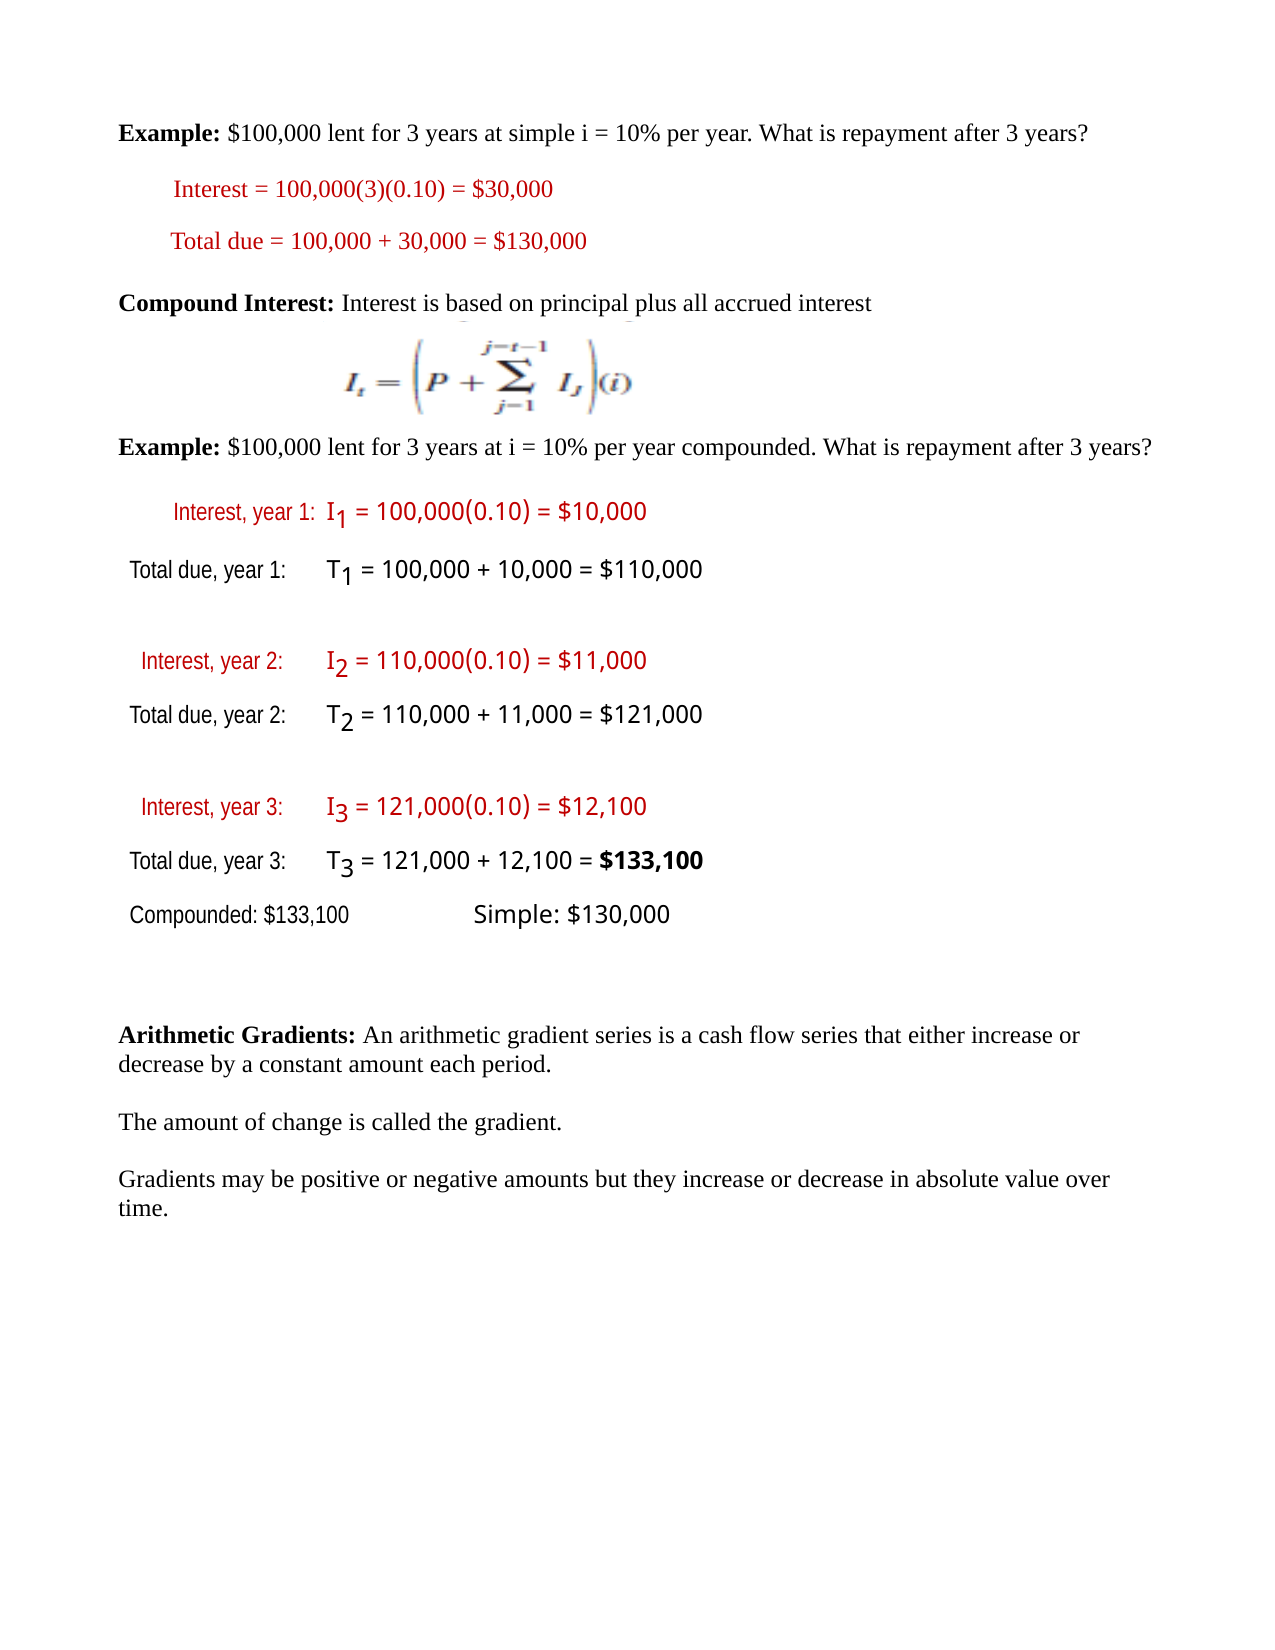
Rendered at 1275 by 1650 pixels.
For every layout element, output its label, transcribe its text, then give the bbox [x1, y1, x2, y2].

text Gradients may be positive or negative amounts but they increase or decrease in absolute value over time. [118, 1164, 1157, 1222]
text Total due = 100,000 + 30,000 = $130,000 [118, 226, 1157, 259]
text Example: $100,000 lent for 3 years at simple i = 10% per year. What is repayment after 3 years? [118, 118, 1157, 147]
title Total due, year 1: T1 = 100,000 + 10,000 = $110,000 [118, 554, 1157, 596]
title Total due, year 2: T2 = 110,000 + 11,000 = $121,000 [118, 700, 1157, 742]
title Total due, year 3: T3 = 121,000 + 12,100 = $133,100 [118, 846, 1157, 887]
title Interest, year 1: I1 = 100,000(0.10) = $10,000 [118, 474, 1157, 542]
title Interest, year 2: I2 = 110,000(0.10) = $11,000 [118, 646, 1157, 687]
title Compounded: $133,100 Simple: $130,000 [118, 901, 1157, 934]
picture [329, 321, 673, 431]
title Interest, year 3: I3 = 121,000(0.10) = $12,100 [118, 792, 1157, 833]
text Example: $100,000 lent for 3 years at i = 10% per year compounded. What is repayment after 3 years? [118, 432, 1157, 461]
text Interest = 100,000(3)(0.10) = $30,000 [118, 158, 1157, 215]
text The amount of change is called the gradient. [118, 1107, 1157, 1135]
text Arithmetic Gradients: An arithmetic gradient series is a cash flow series that either increase or decrease by a constant amount each period. [118, 1020, 1157, 1078]
text Compound Interest: Interest is based on principal plus all accrued interest [118, 288, 1157, 317]
